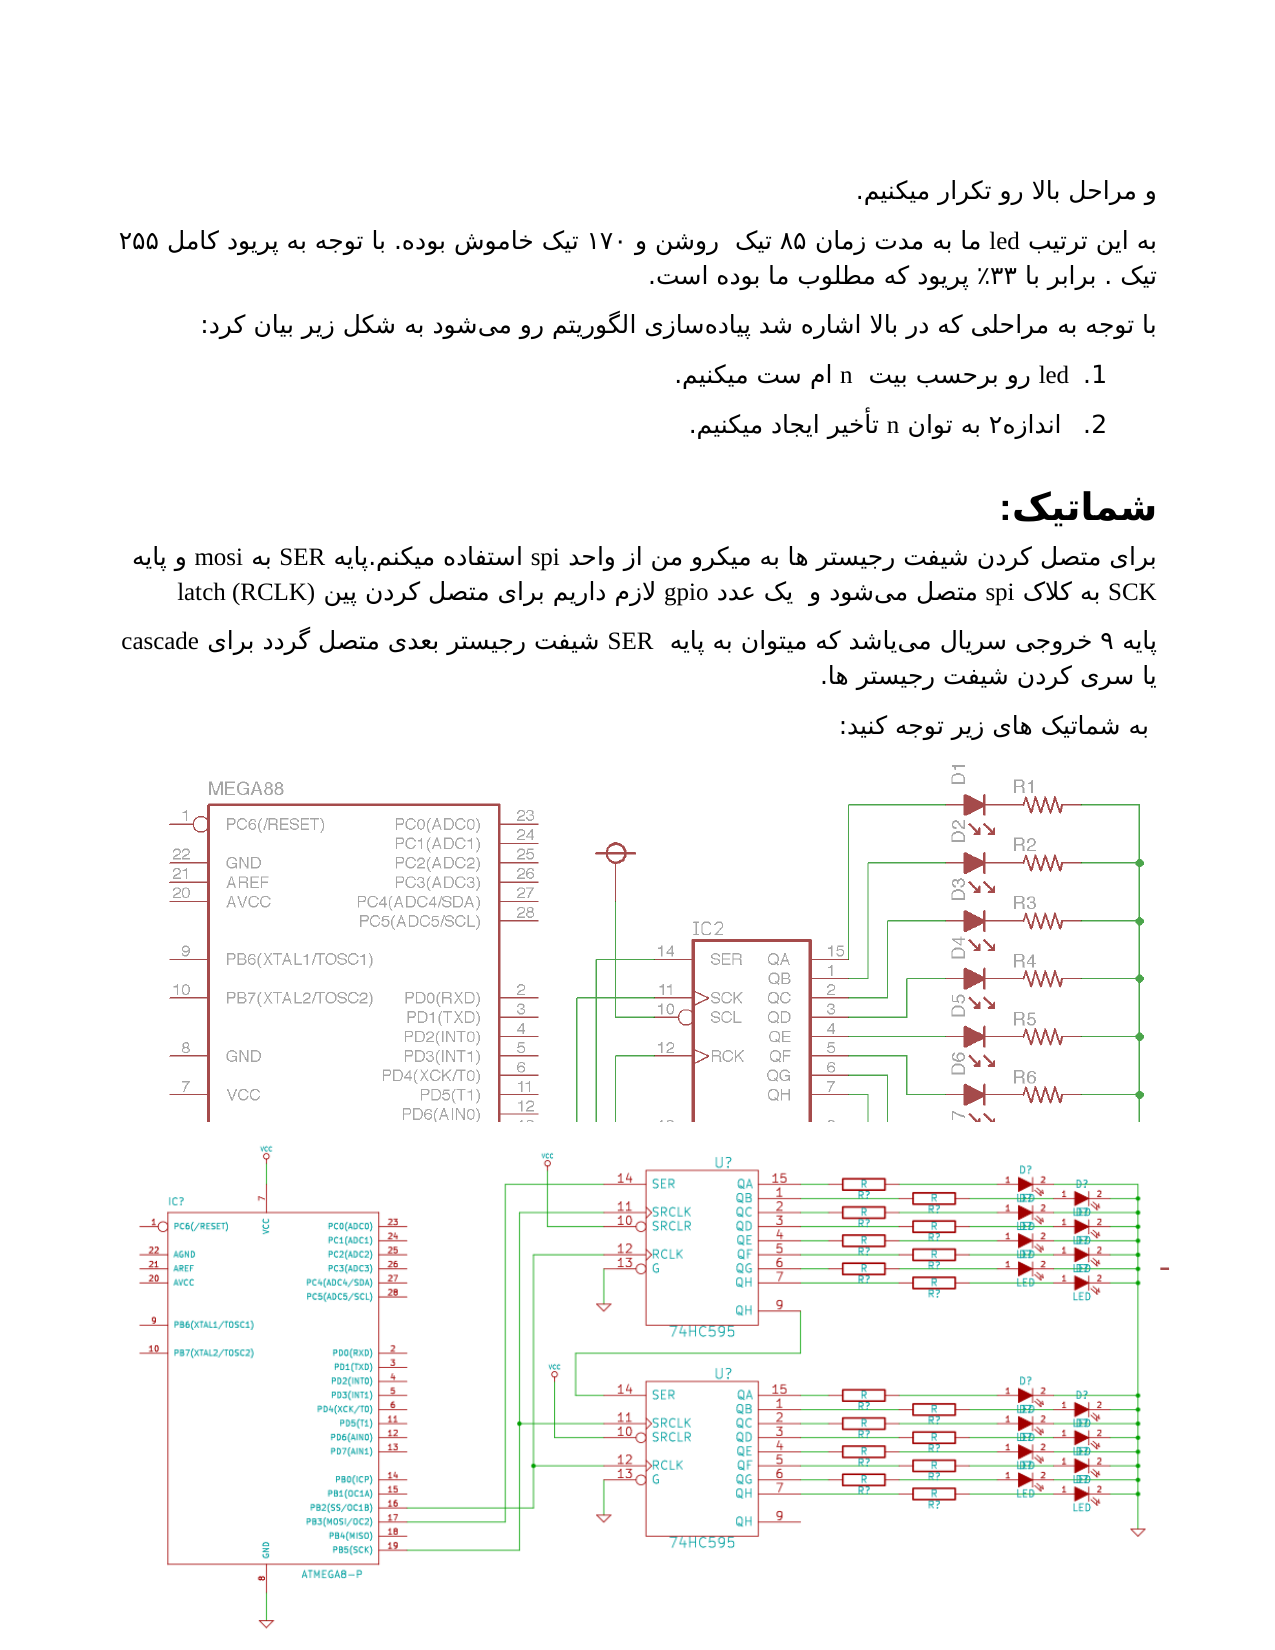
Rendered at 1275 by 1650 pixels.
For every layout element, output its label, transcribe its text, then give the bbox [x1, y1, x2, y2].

picture [121, 754, 1170, 1650]
list led رو برحسب بیت n ام ست میکنیم. [118, 360, 1107, 389]
subtitle :شماتیک [118, 484, 1157, 529]
text به این ترتیب led ما به مدت زمان ۸۵ تیک روشن و ۱۷۰ تیک خاموش بوده. با توجه به پریود کامل ۲۵۵ تیک . برابر با ۳۳٪ پریود که مطلوب ما بوده است. [118, 226, 1157, 290]
list اندازه۲ به توان n تأخیر ایجاد میکنیم. [118, 410, 1107, 439]
text و مراحل بالا رو تکرار میکنیم. [118, 176, 1157, 206]
text پایه ۹ خروجی سریال می‌یاشد که میتوان به پایه SER شیفت رجیستر بعدی متصل گردد برای cascade یا سری کردن شیفت رجیستر ها. [118, 626, 1157, 691]
text برای متصل کردن شیفت رجیستر ها به میکرو من از واحد spi استفاده میکنم.پایه SER به mosi و پایه SCK به کلاک spi متصل می‌شود و یک عدد gpio لازم داریم برای متصل کردن پین latch (RCLK) [118, 542, 1157, 606]
text به شماتیک های زیر توجه کنید: [118, 711, 1157, 740]
text با توجه به مراحلی که در بالا اشاره شد پیاده‌سازی الگوریتم رو می‌شود به شکل زیر بیان کرد: [118, 311, 1157, 340]
